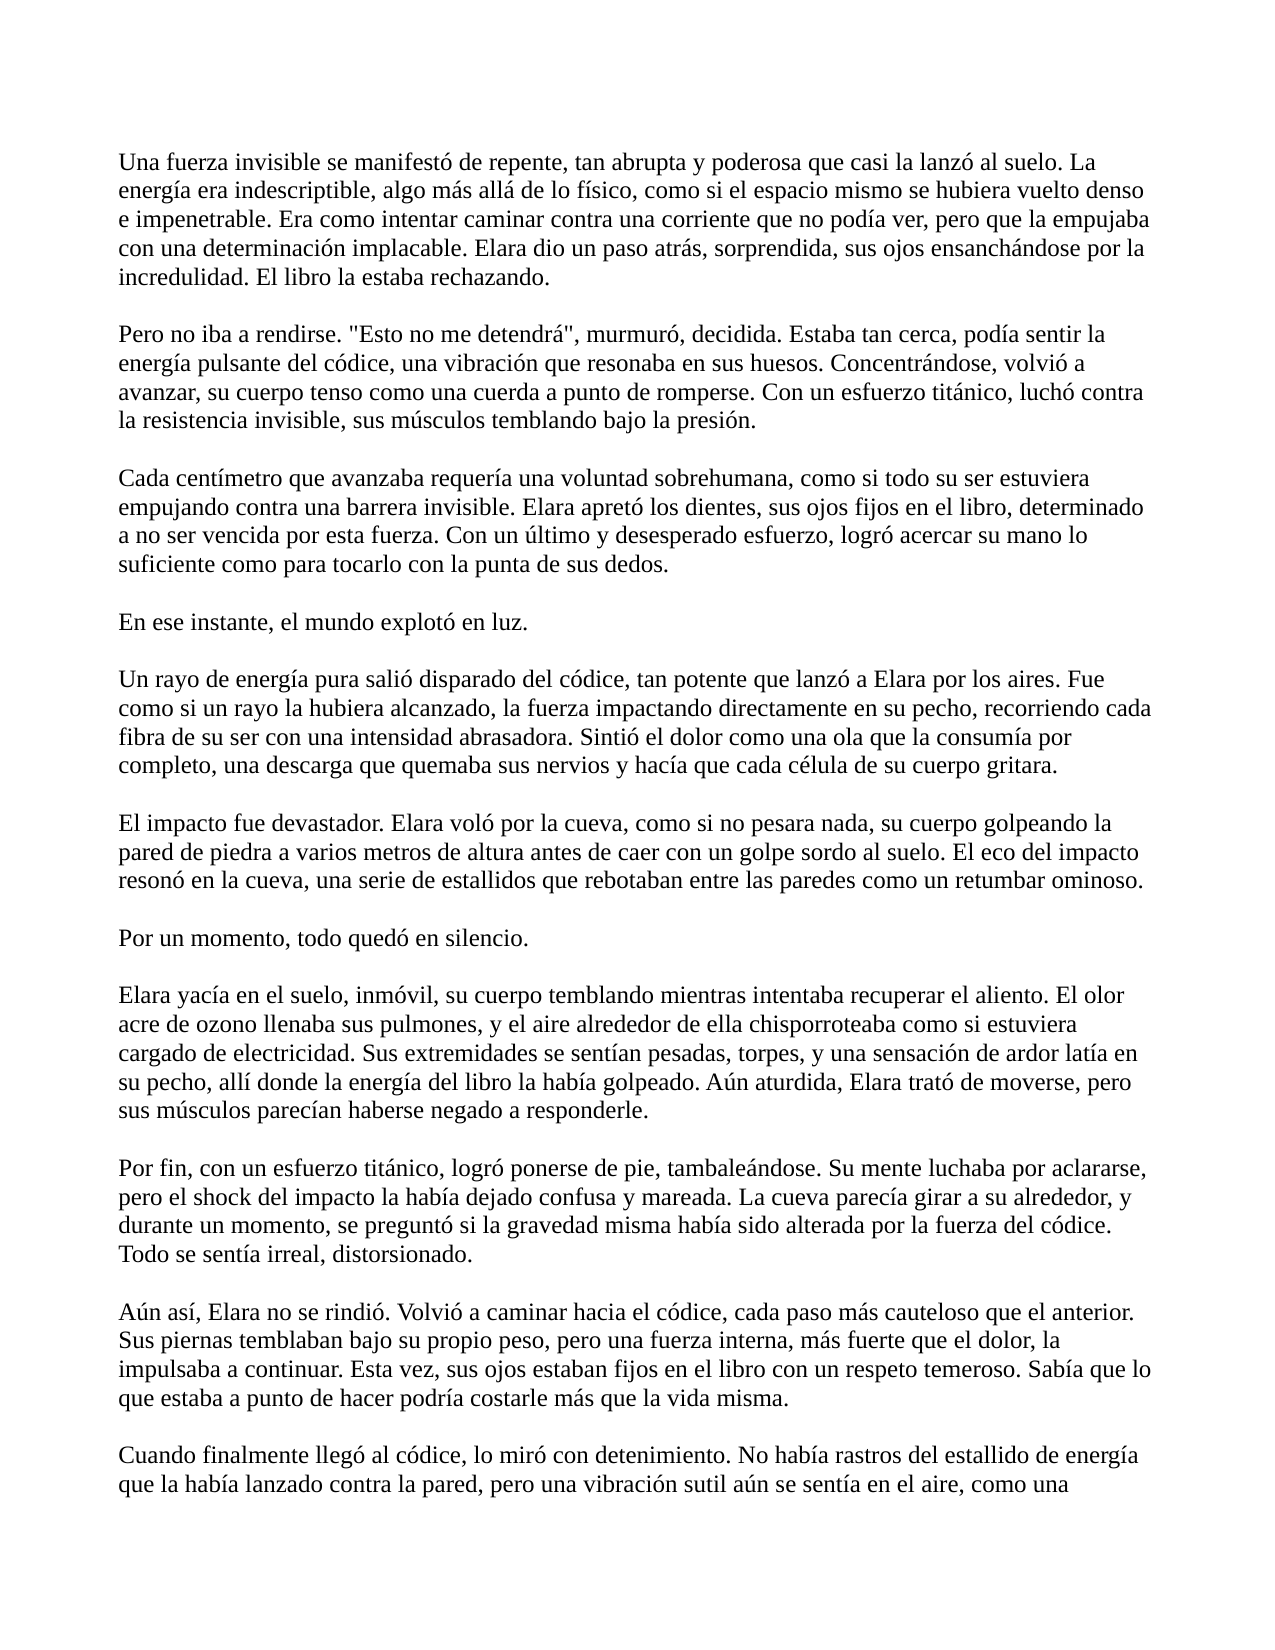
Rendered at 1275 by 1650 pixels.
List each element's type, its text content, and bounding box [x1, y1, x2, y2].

text Elara yacía en el suelo, inmóvil, su cuerpo temblando mientras intentaba recuperar el aliento. El olor acre de ozono llenaba sus pulmones, y el aire alrededor de ella chisporroteaba como si estuviera cargado de electricidad. Sus extremidades se sentían pesadas, torpes, y una sensación de ardor latía en su pecho, allí donde la energía del libro la había golpeado. Aún aturdida, Elara trató de moverse, pero sus músculos parecían haberse negado a responderle. [118, 981, 1157, 1124]
text Cuando finalmente llegó al códice, lo miró con detenimiento. No había rastros del estallido de energía que la había lanzado contra la pared, pero una vibración sutil aún se sentía en el aire, como una [118, 1441, 1157, 1498]
text El impacto fue devastador. Elara voló por la cueva, como si no pesara nada, su cuerpo golpeando la pared de piedra a varios metros de altura antes de caer con un golpe sordo al suelo. El eco del impacto resonó en la cueva, una serie de estallidos que rebotaban entre las paredes como un retumbar ominoso. [118, 808, 1157, 894]
text Por un momento, todo quedó en silencio. [118, 923, 1157, 952]
text Un rayo de energía pura salió disparado del códice, tan potente que lanzó a Elara por los aires. Fue como si un rayo la hubiera alcanzado, la fuerza impactando directamente en su pecho, recorriendo cada fibra de su ser con una intensidad abrasadora. Sintió el dolor como una ola que la consumía por completo, una descarga que quemaba sus nervios y hacía que cada célula de su cuerpo gritara. [118, 664, 1157, 779]
text Por fin, con un esfuerzo titánico, logró ponerse de pie, tambaleándose. Su mente luchaba por aclararse, pero el shock del impacto la había dejado confusa y mareada. La cueva parecía girar a su alrededor, y durante un momento, se preguntó si la gravedad misma había sido alterada por la fuerza del códice. Todo se sentía irreal, distorsionado. [118, 1153, 1157, 1268]
text Aún así, Elara no se rindió. Volvió a caminar hacia el códice, cada paso más cauteloso que el anterior. Sus piernas temblaban bajo su propio peso, pero una fuerza interna, más fuerte que el dolor, la impulsaba a continuar. Esta vez, sus ojos estaban fijos en el libro con un respeto temeroso. Sabía que lo que estaba a punto de hacer podría costarle más que la vida misma. [118, 1297, 1157, 1412]
text Cada centímetro que avanzaba requería una voluntad sobrehumana, como si todo su ser estuviera empujando contra una barrera invisible. Elara apretó los dientes, sus ojos fijos en el libro, determinado a no ser vencida por esta fuerza. Con un último y desesperado esfuerzo, logró acercar su mano lo suficiente como para tocarlo con la punta de sus dedos. [118, 463, 1157, 578]
text En ese instante, el mundo explotó en luz. [118, 607, 1157, 636]
text Pero no iba a rendirse. "Esto no me detendrá", murmuró, decidida. Estaba tan cerca, podía sentir la energía pulsante del códice, una vibración que resonaba en sus huesos. Concentrándose, volvió a avanzar, su cuerpo tenso como una cuerda a punto de romperse. Con un esfuerzo titánico, luchó contra la resistencia invisible, sus músculos temblando bajo la presión. [118, 319, 1157, 434]
text Una fuerza invisible se manifestó de repente, tan abrupta y poderosa que casi la lanzó al suelo. La energía era indescriptible, algo más allá de lo físico, como si el espacio mismo se hubiera vuelto denso e impenetrable. Era como intentar caminar contra una corriente que no podía ver, pero que la empujaba con una determinación implacable. Elara dio un paso atrás, sorprendida, sus ojos ensanchándose por la incredulidad. El libro la estaba rechazando. [118, 147, 1157, 291]
